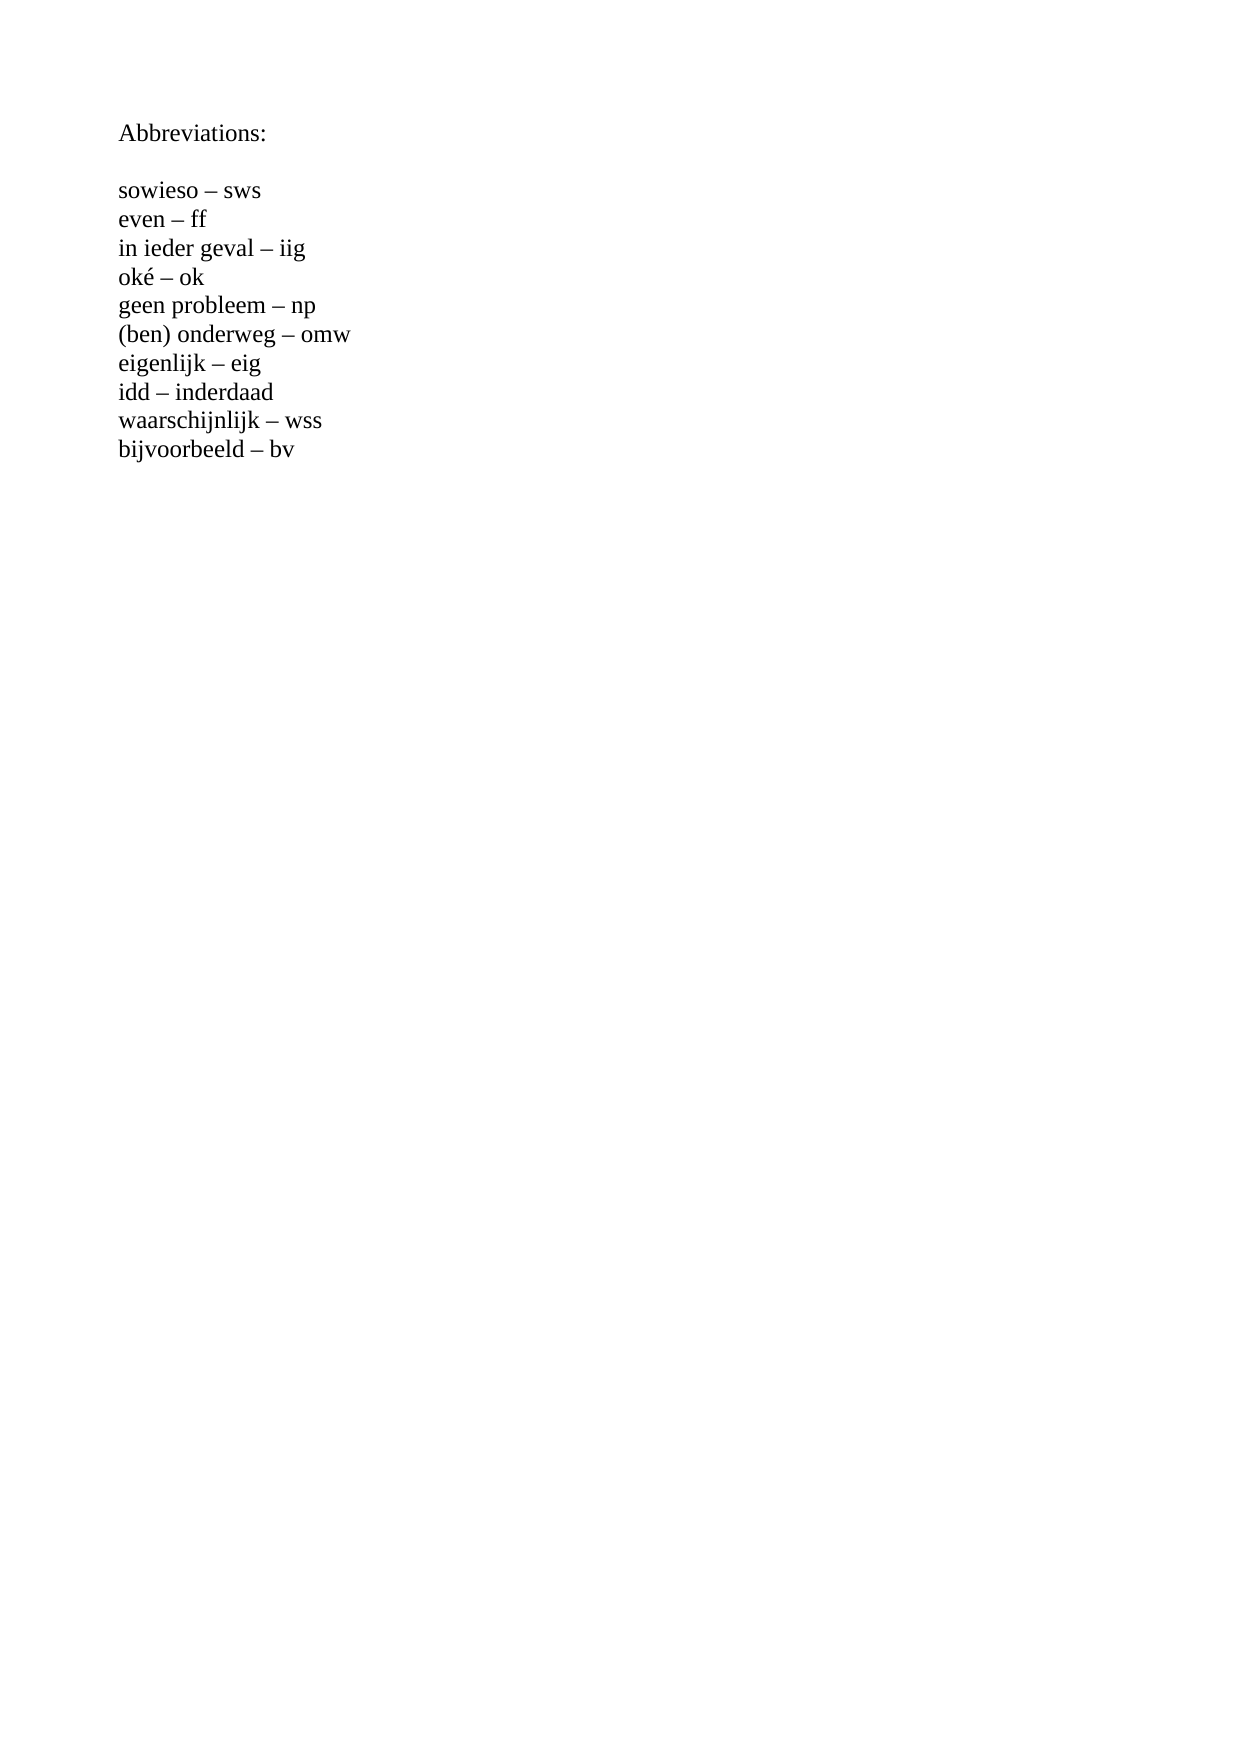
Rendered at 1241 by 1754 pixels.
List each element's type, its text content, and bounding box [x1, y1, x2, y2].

text waarschijnlijk – wss [118, 406, 1122, 434]
text idd – inderdaad [118, 377, 1122, 406]
text oké – ok [118, 262, 1122, 291]
text even – ff [118, 204, 1122, 233]
text bijvoorbeeld – bv [118, 434, 1122, 463]
text Abbreviations: [118, 118, 1122, 147]
text geen probleem – np [118, 291, 1122, 319]
text sowieso – sws [118, 176, 1122, 204]
text (ben) onderweg – omw [118, 319, 1122, 348]
text in ieder geval – iig [118, 233, 1122, 262]
text eigenlijk – eig [118, 348, 1122, 377]
